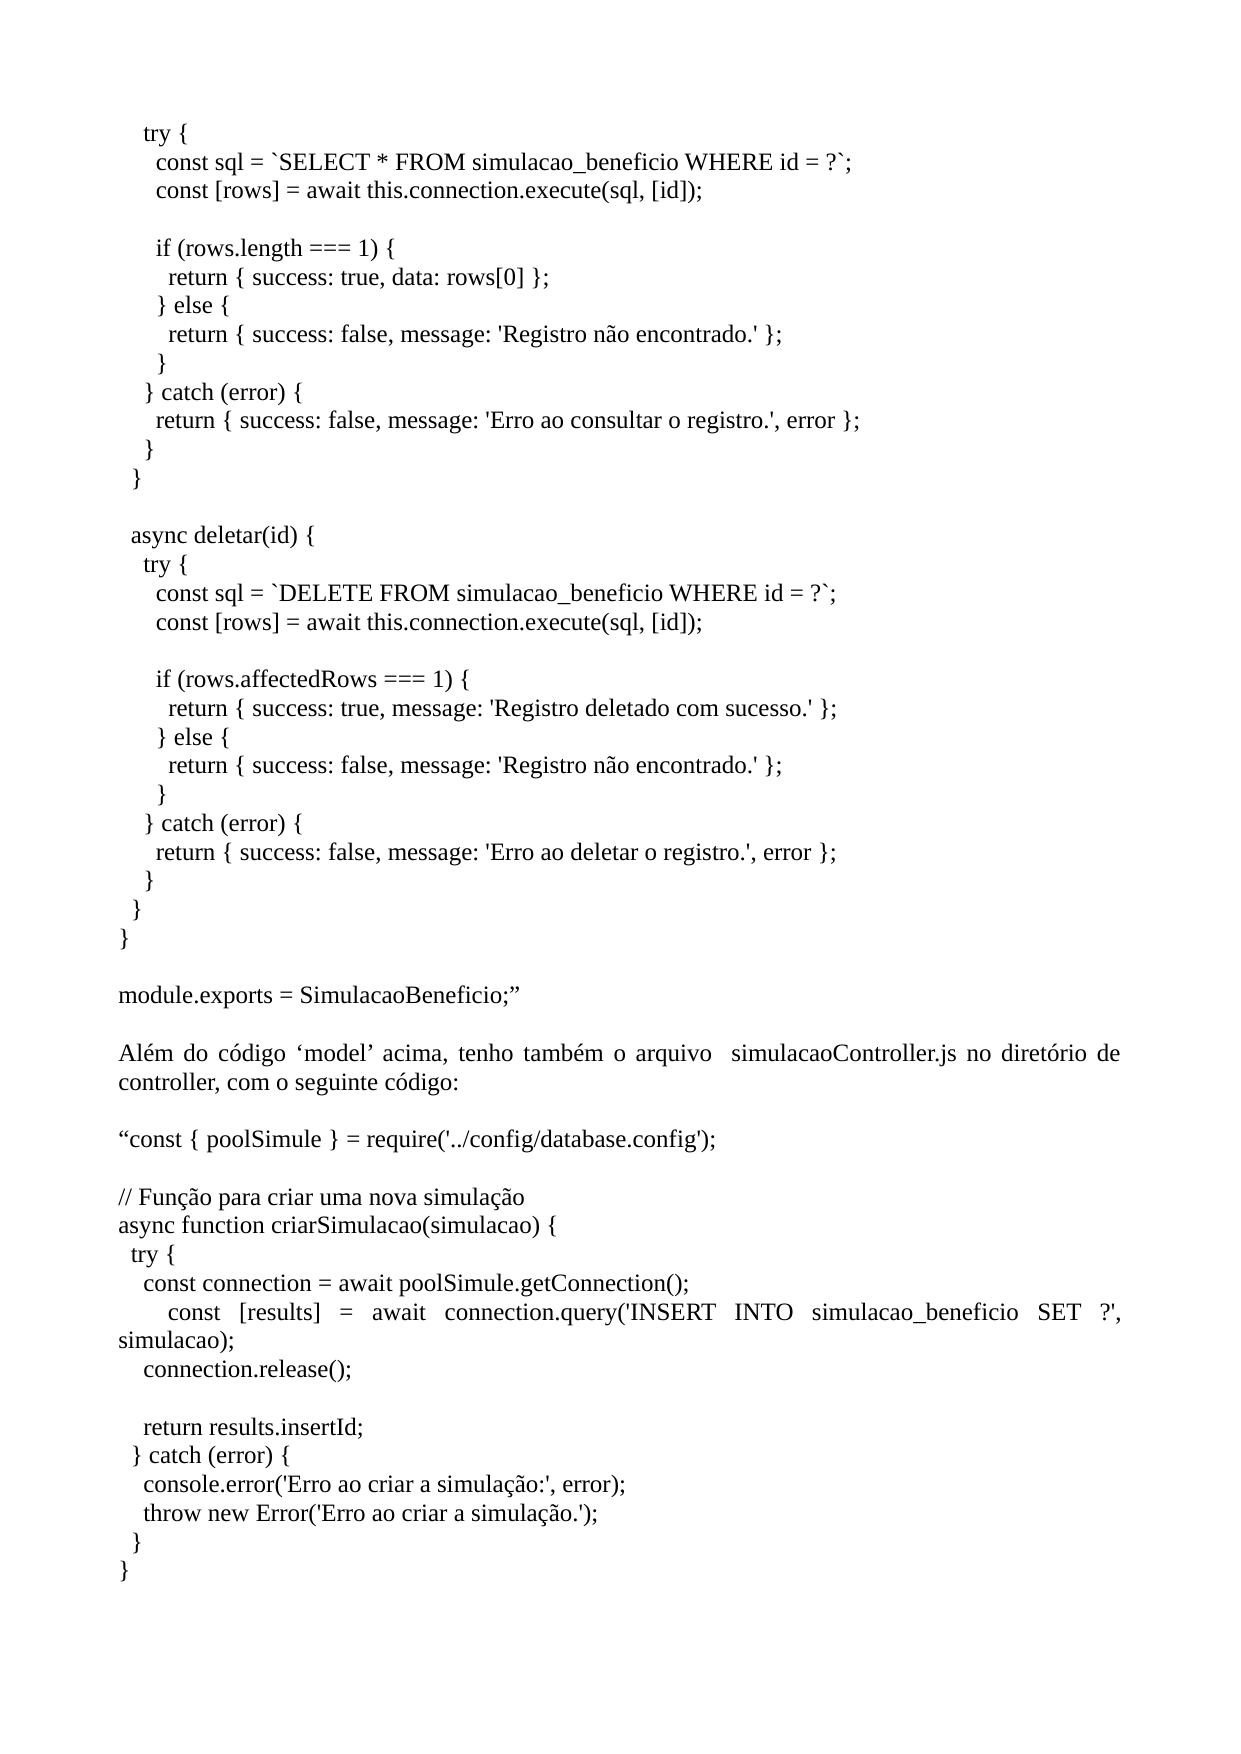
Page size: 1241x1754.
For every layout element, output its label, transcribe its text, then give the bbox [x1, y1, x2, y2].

text // Função para criar uma nova simulação [118, 1182, 1122, 1211]
text console.error('Erro ao criar a simulação:', error); [118, 1469, 1122, 1498]
text } catch (error) { [118, 808, 1122, 837]
text return { success: false, message: 'Erro ao deletar o registro.', error }; [118, 837, 1122, 866]
text throw new Error('Erro ao criar a simulação.'); [118, 1498, 1122, 1527]
text return { success: true, message: 'Registro deletado com sucesso.' }; [118, 693, 1122, 722]
text } [118, 779, 1122, 808]
text const [rows] = await this.connection.execute(sql, [id]); [118, 176, 1122, 204]
text if (rows.affectedRows === 1) { [118, 664, 1122, 693]
text const [results] = await connection.query('INSERT INTO simulacao_beneficio SET ?', simulacao); [118, 1297, 1122, 1354]
text } else { [118, 722, 1122, 751]
text connection.release(); [118, 1354, 1122, 1383]
text } else { [118, 291, 1122, 319]
text return { success: false, message: 'Registro não encontrado.' }; [118, 751, 1122, 779]
text const connection = await poolSimule.getConnection(); [118, 1268, 1122, 1297]
text return { success: false, message: 'Erro ao consultar o registro.', error }; [118, 406, 1122, 434]
text const sql = `DELETE FROM simulacao_beneficio WHERE id = ?`; [118, 578, 1122, 607]
text } [118, 894, 1122, 923]
text try { [118, 549, 1122, 578]
text } [118, 434, 1122, 463]
text return { success: false, message: 'Registro não encontrado.' }; [118, 319, 1122, 348]
text module.exports = SimulacaoBeneficio;” [118, 981, 1122, 1009]
text } [118, 463, 1122, 492]
text } [118, 1527, 1122, 1556]
text } [118, 1556, 1122, 1584]
text } [118, 348, 1122, 377]
text const sql = `SELECT * FROM simulacao_beneficio WHERE id = ?`; [118, 147, 1122, 176]
text return { success: true, data: rows[0] }; [118, 262, 1122, 291]
text return results.insertId; [118, 1412, 1122, 1441]
text Além do código ‘model’ acima, tenho também o arquivo simulacaoController.js no diretório de controller, com o seguinte código: [118, 1038, 1122, 1096]
text } [118, 866, 1122, 894]
text } catch (error) { [118, 1441, 1122, 1469]
text } [118, 923, 1122, 952]
text } catch (error) { [118, 377, 1122, 406]
text if (rows.length === 1) { [118, 233, 1122, 262]
text “const { poolSimule } = require('../config/database.config'); [118, 1124, 1122, 1153]
text async deletar(id) { [118, 521, 1122, 549]
text const [rows] = await this.connection.execute(sql, [id]); [118, 607, 1122, 636]
text async function criarSimulacao(simulacao) { [118, 1211, 1122, 1239]
text try { [118, 118, 1122, 147]
text try { [118, 1239, 1122, 1268]
